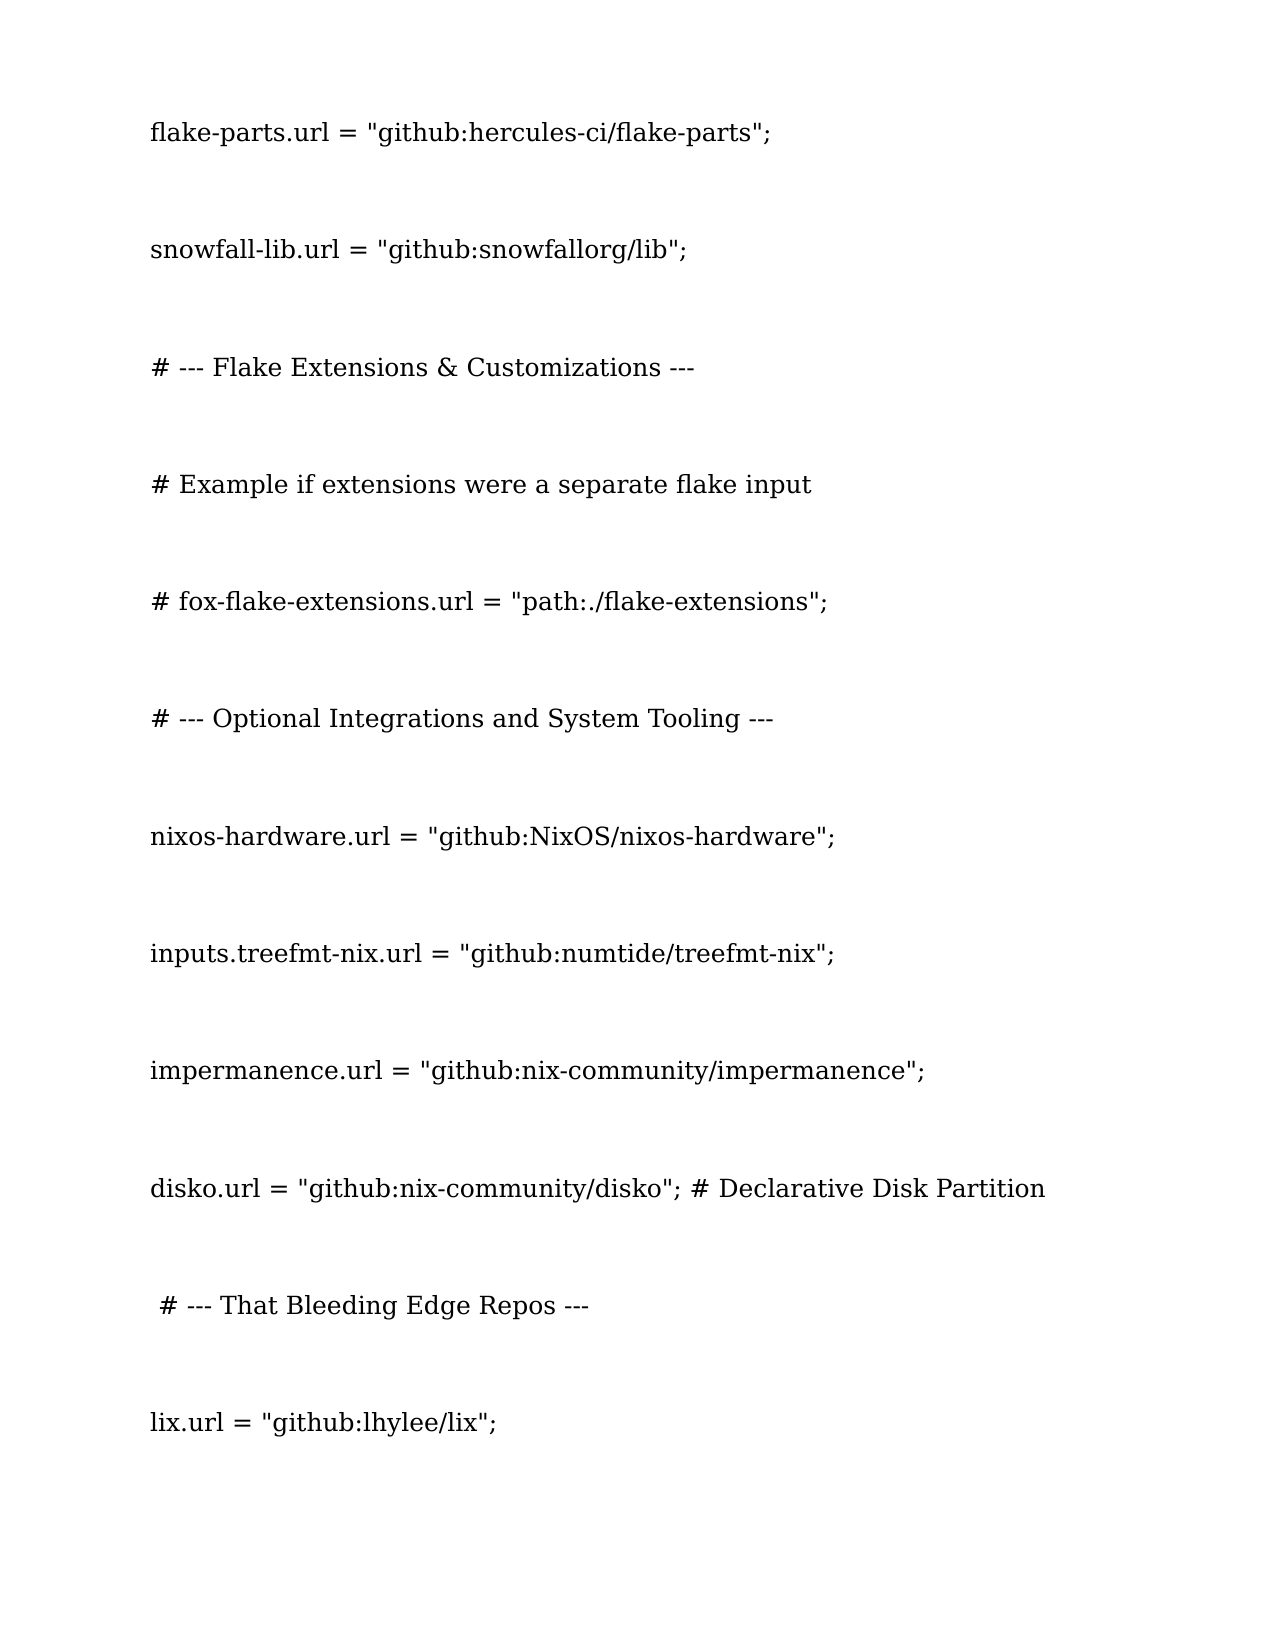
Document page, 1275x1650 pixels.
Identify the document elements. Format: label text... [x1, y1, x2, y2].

text # --- Optional Integrations and System Tooling --- [118, 704, 1157, 734]
text impermanence.url = "github:nix-community/impermanence"; [118, 1056, 1157, 1086]
text # fox-flake-extensions.url = "path:./flake-extensions"; [118, 587, 1157, 616]
text lix.url = "github:lhylee/lix"; [118, 1408, 1157, 1437]
text inputs.treefmt-nix.url = "github:numtide/treefmt-nix"; [118, 939, 1157, 968]
text # --- That Bleeding Edge Repos --- [118, 1291, 1157, 1320]
text disko.url = "github:nix-community/disko"; # Declarative Disk Partition [118, 1174, 1157, 1203]
text flake-parts.url = "github:hercules-ci/flake-parts"; [118, 118, 1157, 147]
text # Example if extensions were a separate flake input [118, 470, 1157, 499]
text nixos-hardware.url = "github:NixOS/nixos-hardware"; [118, 822, 1157, 851]
text # --- Flake Extensions & Customizations --- [118, 353, 1157, 382]
text snowfall-lib.url = "github:snowfallorg/lib"; [118, 235, 1157, 264]
